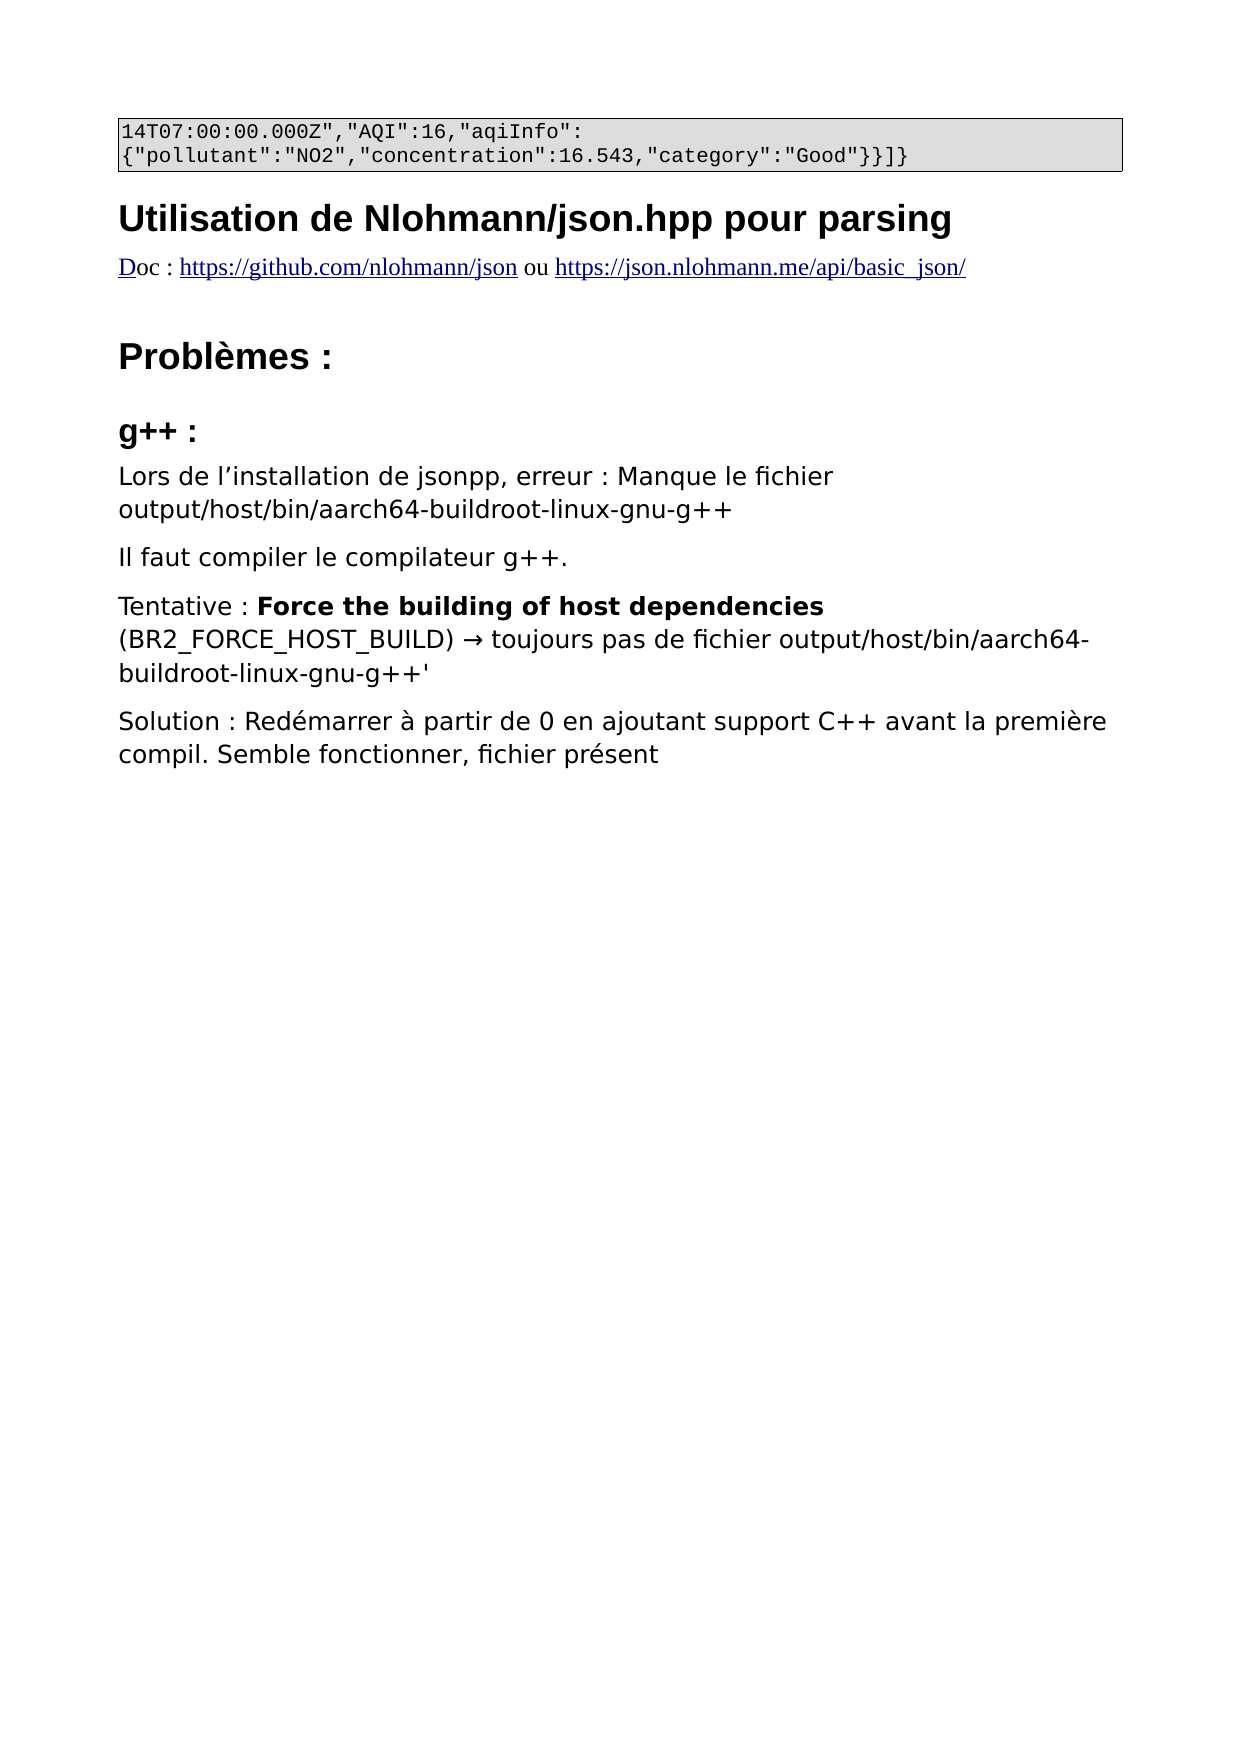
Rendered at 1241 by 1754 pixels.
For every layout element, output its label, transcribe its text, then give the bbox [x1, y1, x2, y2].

subtitle Utilisation de Nlohmann/json.hpp pour parsing [118, 196, 1122, 239]
text Lors de l’installation de jsonpp, erreur : Manque le fichier output/host/bin/aarch64-buildroot-linux-gnu-g++ [118, 462, 1122, 525]
text 14T07:00:00.000Z","AQI":16,"aqiInfo":{"pollutant":"NO2","concentration":16.543,"category":"Good"}}]} [119, 119, 1122, 171]
subtitle Problèmes : [118, 334, 1122, 378]
subtitle g++ : [118, 411, 1122, 449]
text Tentative : Force the building of host dependencies (BR2_FORCE_HOST_BUILD) → toujours pas de fichier output/host/bin/aarch64-buildroot-linux-gnu-g++' [118, 592, 1122, 688]
text Doc : https://github.com/nlohmann/json ou https://json.nlohmann.me/api/basic_json/ [118, 252, 1122, 281]
text Il faut compiler le compilateur g++. [118, 544, 1122, 573]
text Solution : Redémarrer à partir de 0 en ajoutant support C++ avant la première compil. Semble fonctionner, fichier présent [118, 707, 1122, 770]
